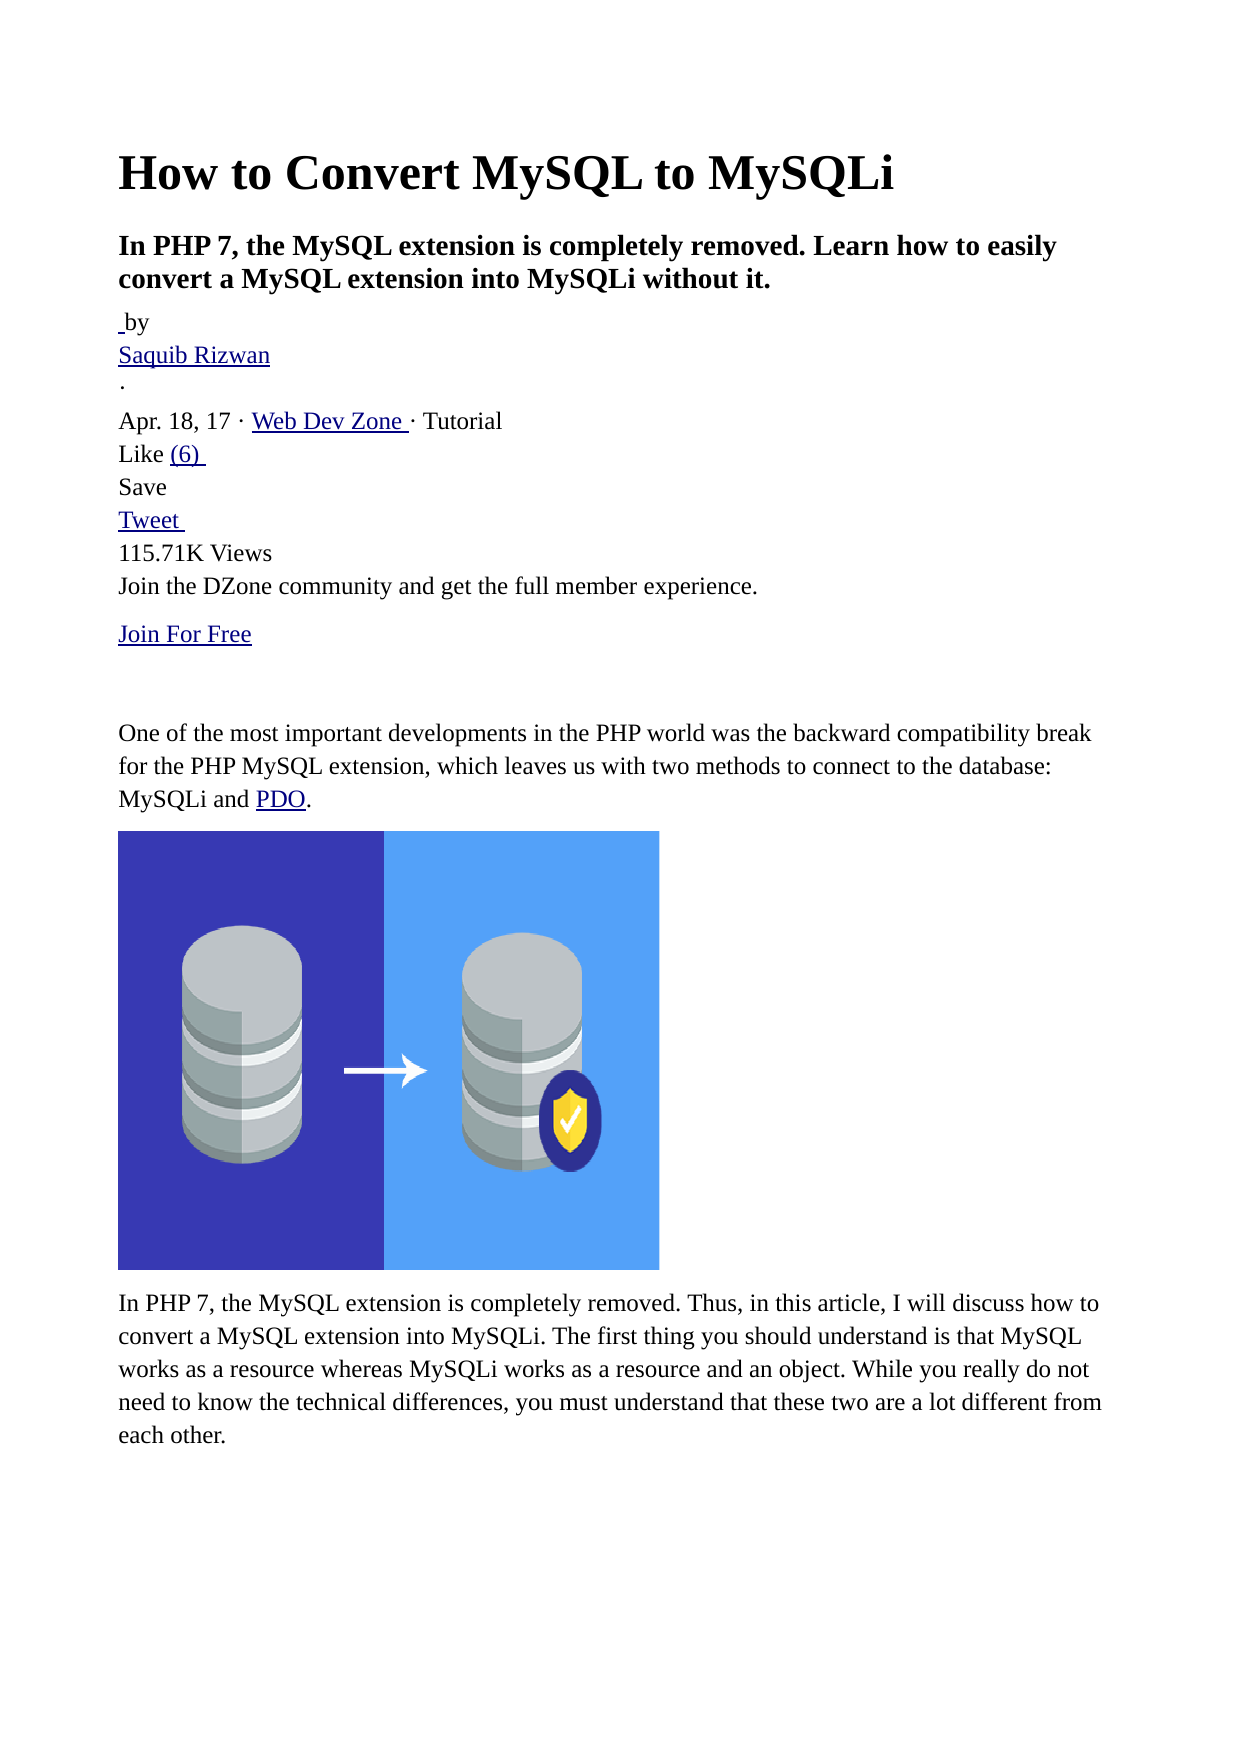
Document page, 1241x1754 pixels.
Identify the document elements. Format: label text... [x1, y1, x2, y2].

picture [118, 831, 660, 1270]
text Join For Free [118, 619, 1122, 648]
text Join the DZone community and get the full member experience. [118, 571, 1122, 600]
text by [118, 307, 1122, 336]
text · [118, 373, 1122, 402]
text In PHP 7, the MySQL extension is completely removed. Thus, in this article, I will discuss how to convert a MySQL extension into MySQLi. The first thing you should understand is that MySQL works as a resource whereas MySQLi works as a resource and an object. While you really do not need to know the technical differences, you must understand that these two are a lot different from each other. [118, 1288, 1122, 1449]
text Like (6) [118, 439, 1122, 468]
text Tweet [118, 505, 1122, 534]
text One of the most important developments in the PHP world was the backward compatibility break for the PHP MySQL extension, which leaves us with two methods to connect to the database: MySQLi and PDO. [118, 718, 1122, 813]
text Apr. 18, 17 · Web Dev Zone · Tutorial [118, 406, 1122, 435]
text 115.71K Views [118, 538, 1122, 567]
text Saquib Rizwan [118, 340, 1122, 369]
subtitle In PHP 7, the MySQL extension is completely removed. Learn how to easily convert a MySQL extension into MySQLi without it. [118, 228, 1122, 295]
subtitle How to Convert MySQL to MySQLi [118, 143, 1122, 201]
text Save [118, 472, 1122, 501]
